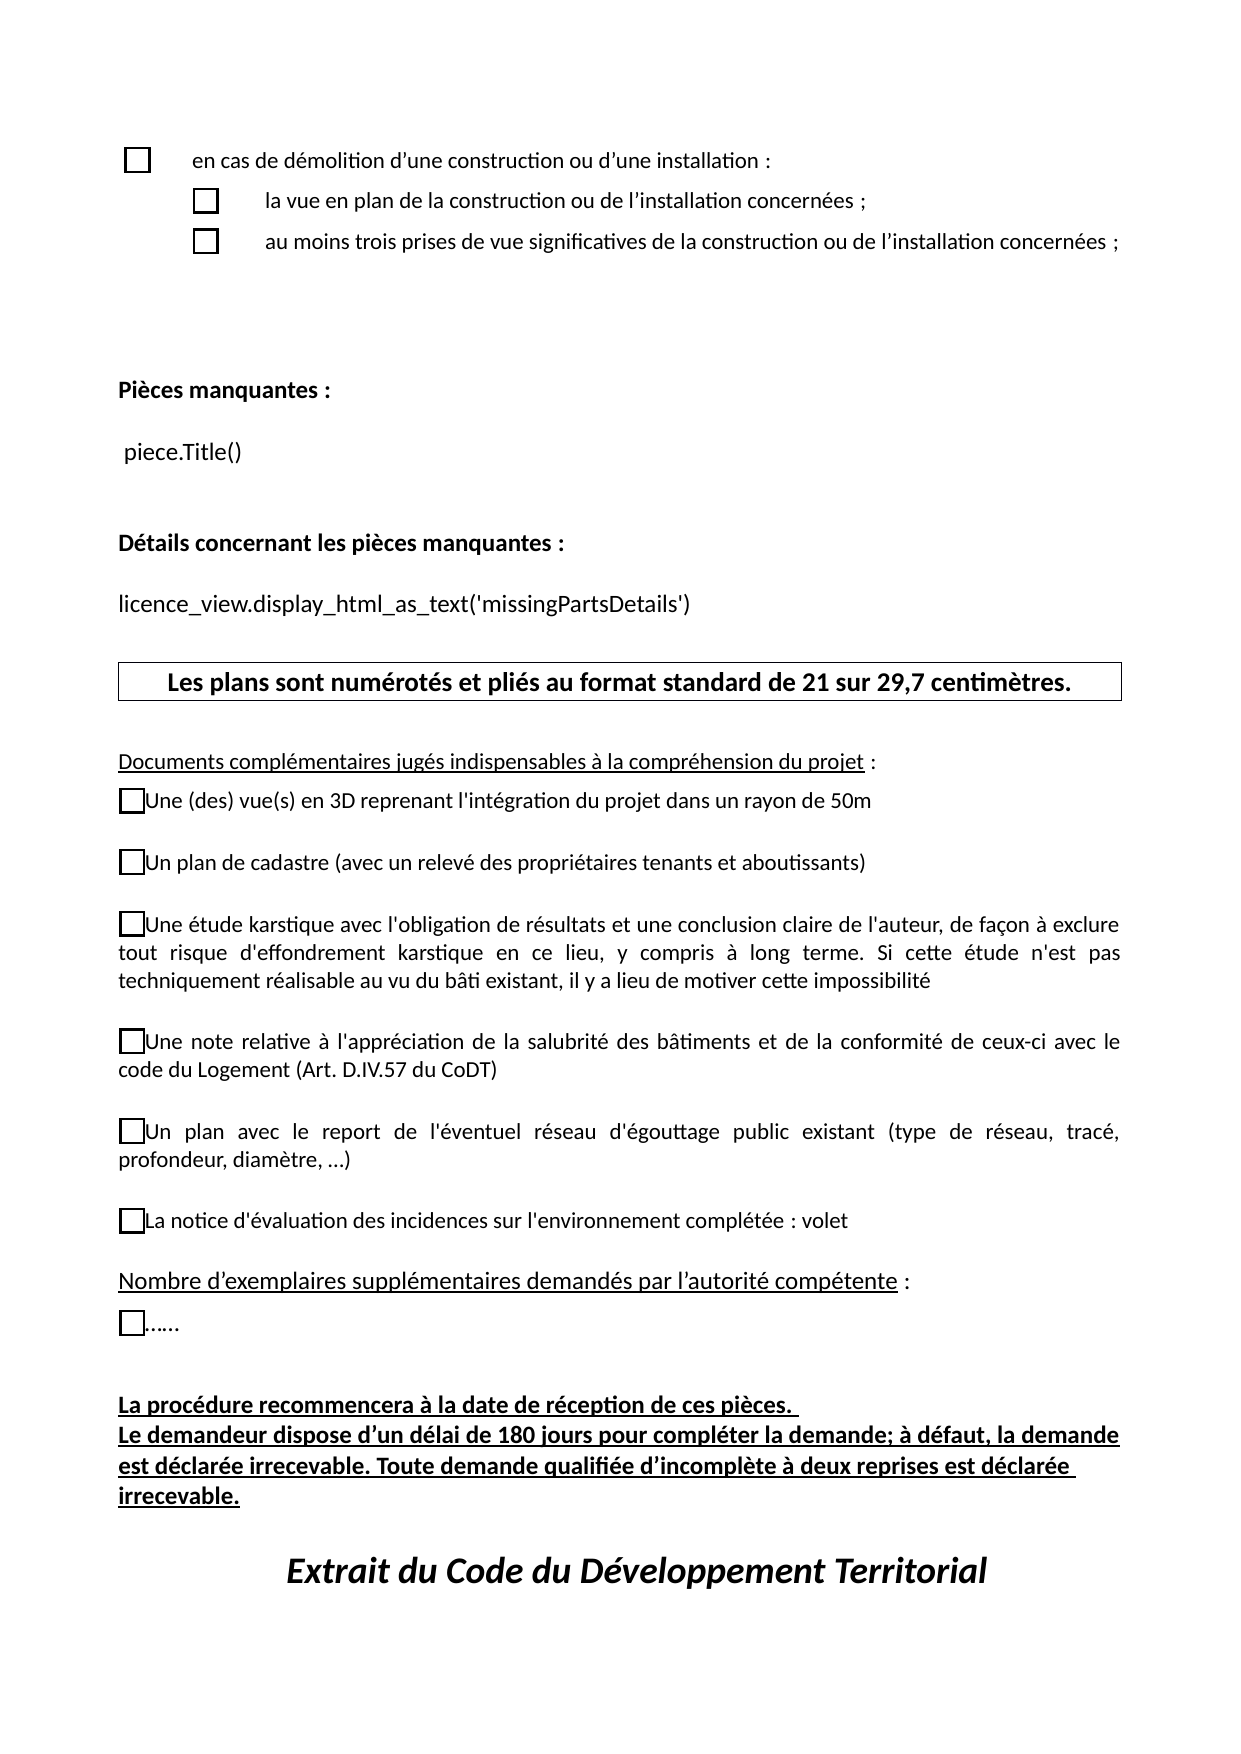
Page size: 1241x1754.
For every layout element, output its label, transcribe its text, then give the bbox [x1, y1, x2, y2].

text Documents complémentaires jugés indispensables à la compréhension du projet : [118, 747, 1122, 775]
text La notice d'évaluation des incidences sur l'environnement complétée : volet [118, 1206, 1122, 1234]
text Une note relative à l'appréciation de la salubrité des bâtiments et de la conformité de ceux-ci avec le code du Logement (Art. D.IV.57 du CoDT) [118, 1027, 1122, 1083]
text la vue en plan de la construction ou de l’installation concernées ; [192, 187, 1122, 215]
text Une étude karstique avec l'obligation de résultats et une conclusion claire de l'auteur, de façon à exclure tout risque d'effondrement karstique en ce lieu, y compris à long terme. Si cette étude n'est pas techniquement réalisable au vu du bâti existant, il y a lieu de motiver cette impossibilité [118, 910, 1122, 994]
text Un plan de cadastre (avec un relevé des propriétaires tenants et aboutissants) [118, 848, 1122, 876]
text Les plans sont numérotés et pliés au format standard de 21 sur 29,7 centimètres. [119, 663, 1121, 700]
table_header piece.Title() [118, 436, 1122, 466]
text Nombre d’exemplaires supplémentaires demandés par l’autorité compétente : [118, 1265, 1122, 1296]
text La procédure recommencera à la date de réception de ces pièces. [118, 1389, 1122, 1419]
text Extrait du Code du Développement Territorial [156, 1547, 1122, 1593]
text Une (des) vue(s) en 3D reprenant l'intégration du projet dans un rayon de 50m [118, 787, 1122, 814]
text Pièces manquantes : [118, 374, 1122, 405]
text licence_view.display_html_as_text('missingPartsDetails') [118, 588, 1122, 619]
text Un plan avec le report de l'éventuel réseau d'égouttage public existant (type de réseau, tracé, profondeur, diamètre, …) [118, 1117, 1122, 1173]
text au moins trois prises de vue significatives de la construction ou de l’installation concernées ; [192, 227, 1122, 255]
text Détails concernant les pièces manquantes : [118, 527, 1122, 558]
text en cas de démolition d’une construction ou d’une installation : [118, 146, 1122, 174]
text …… [118, 1307, 1122, 1338]
text Le demandeur dispose d’un délai de 180 jours pour compléter la demande; à défaut, la demande est déclarée irrecevable. Toute demande qualifiée d’incomplète à deux reprises est déclarée irrecevable. [118, 1419, 1122, 1511]
